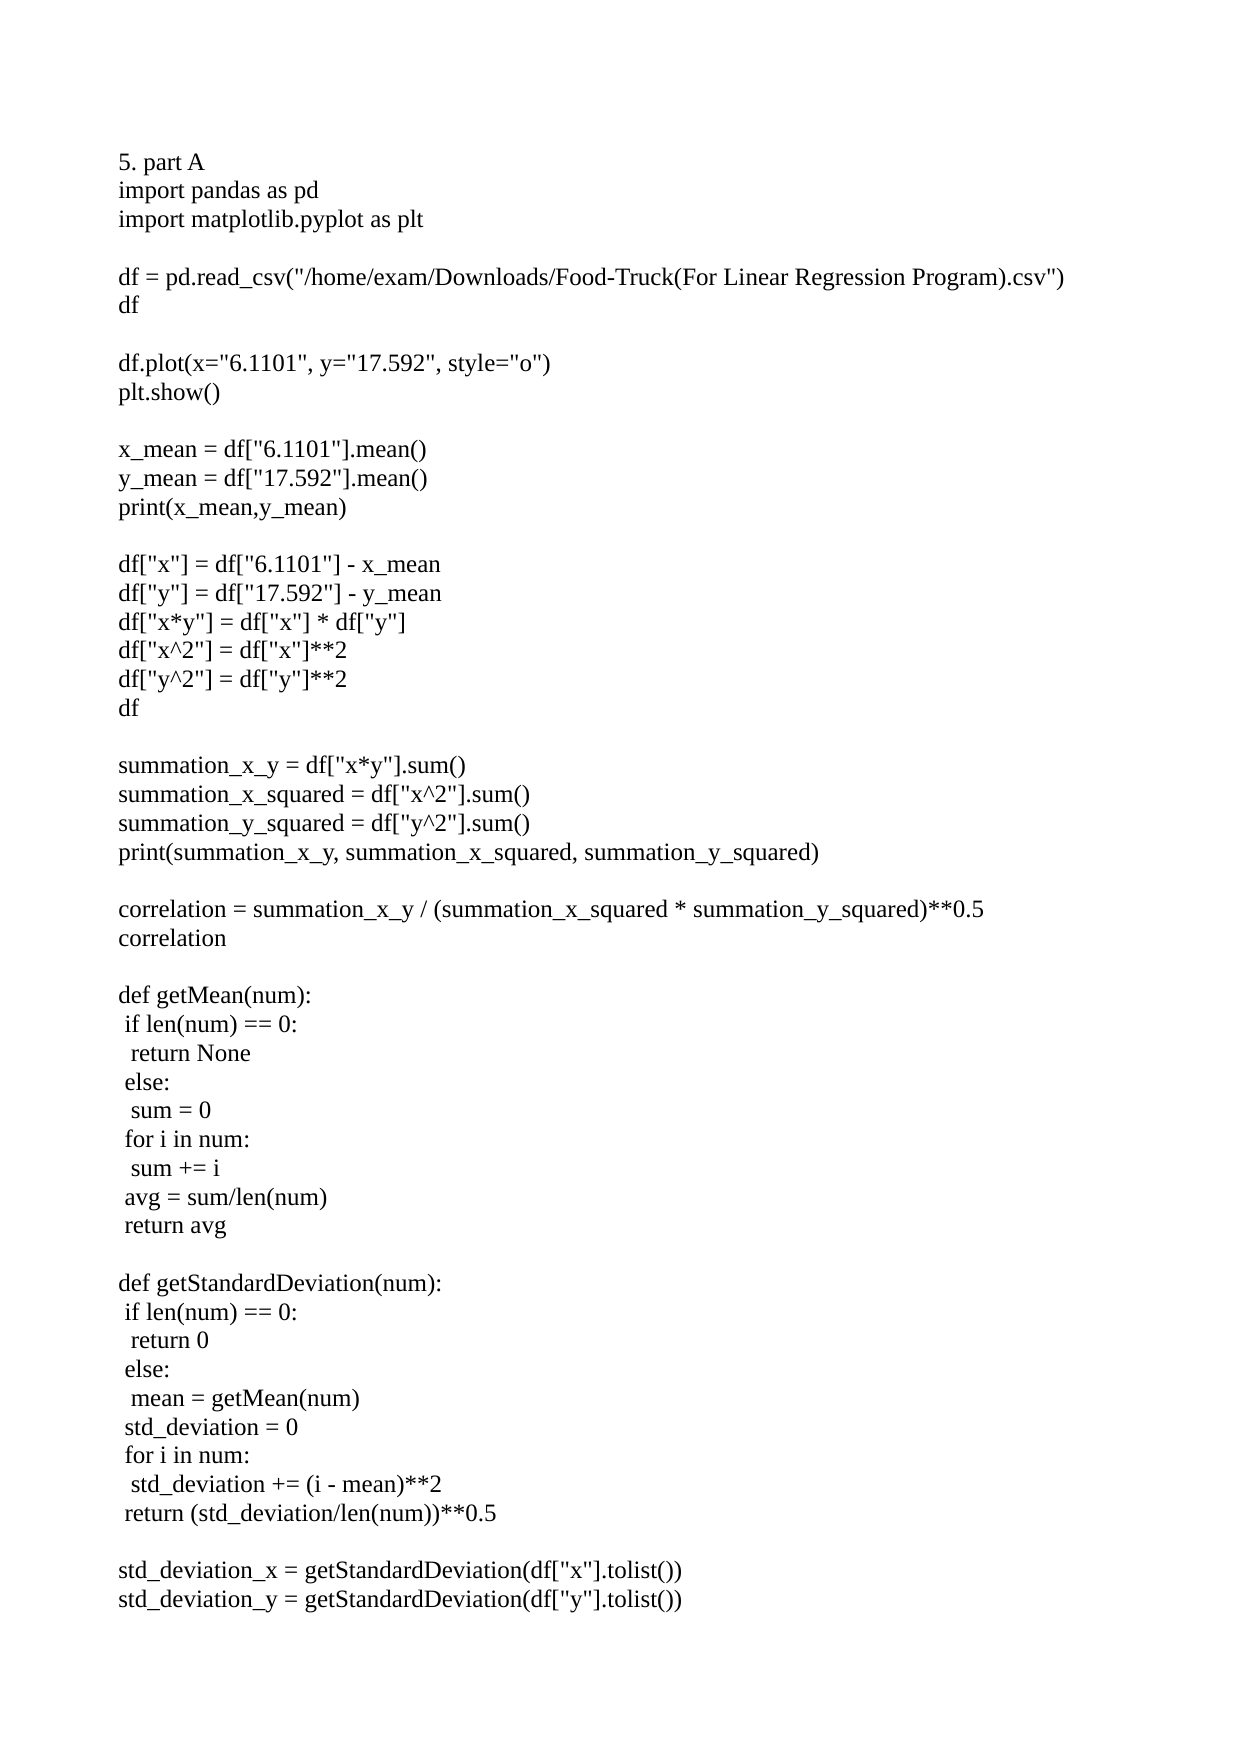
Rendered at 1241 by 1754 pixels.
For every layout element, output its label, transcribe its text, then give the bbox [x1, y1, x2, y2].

text std_deviation = 0 [118, 1412, 1122, 1441]
text avg = sum/len(num) [118, 1182, 1122, 1211]
text if len(num) == 0: [118, 1009, 1122, 1038]
text return None [118, 1038, 1122, 1067]
text summation_x_squared = df["x^2"].sum() [118, 779, 1122, 808]
text def getStandardDeviation(num): [118, 1268, 1122, 1297]
text if len(num) == 0: [118, 1297, 1122, 1326]
text return (std_deviation/len(num))**0.5 [118, 1498, 1122, 1527]
text mean = getMean(num) [118, 1383, 1122, 1412]
text def getMean(num): [118, 981, 1122, 1009]
text summation_x_y = df["x*y"].sum() [118, 751, 1122, 779]
text sum += i [118, 1153, 1122, 1182]
text 5. part A [118, 147, 1122, 176]
text print(x_mean,y_mean) [118, 492, 1122, 521]
text std_deviation_y = getStandardDeviation(df["y"].tolist()) [118, 1584, 1122, 1613]
text df["x^2"] = df["x"]**2 [118, 636, 1122, 664]
text plt.show() [118, 377, 1122, 406]
text df["x"] = df["6.1101"] - x_mean [118, 549, 1122, 578]
text df["y"] = df["17.592"] - y_mean [118, 578, 1122, 607]
text import matplotlib.pyplot as plt [118, 204, 1122, 233]
text df["x*y"] = df["x"] * df["y"] [118, 607, 1122, 636]
text df.plot(x="6.1101", y="17.592", style="o") [118, 348, 1122, 377]
text import pandas as pd [118, 176, 1122, 204]
text summation_y_squared = df["y^2"].sum() [118, 808, 1122, 837]
text x_mean = df["6.1101"].mean() [118, 434, 1122, 463]
text correlation [118, 923, 1122, 952]
text df [118, 693, 1122, 722]
text else: [118, 1354, 1122, 1383]
text y_mean = df["17.592"].mean() [118, 463, 1122, 492]
text df = pd.read_csv("/home/exam/Downloads/Food-Truck(For Linear Regression Program).csv") [118, 262, 1122, 291]
text std_deviation_x = getStandardDeviation(df["x"].tolist()) [118, 1556, 1122, 1584]
text std_deviation += (i - mean)**2 [118, 1469, 1122, 1498]
text return avg [118, 1211, 1122, 1239]
text else: [118, 1067, 1122, 1096]
text for i in num: [118, 1441, 1122, 1469]
text return 0 [118, 1326, 1122, 1354]
text correlation = summation_x_y / (summation_x_squared * summation_y_squared)**0.5 [118, 894, 1122, 923]
text df [118, 291, 1122, 319]
text sum = 0 [118, 1096, 1122, 1124]
text df["y^2"] = df["y"]**2 [118, 664, 1122, 693]
text print(summation_x_y, summation_x_squared, summation_y_squared) [118, 837, 1122, 866]
text for i in num: [118, 1124, 1122, 1153]
